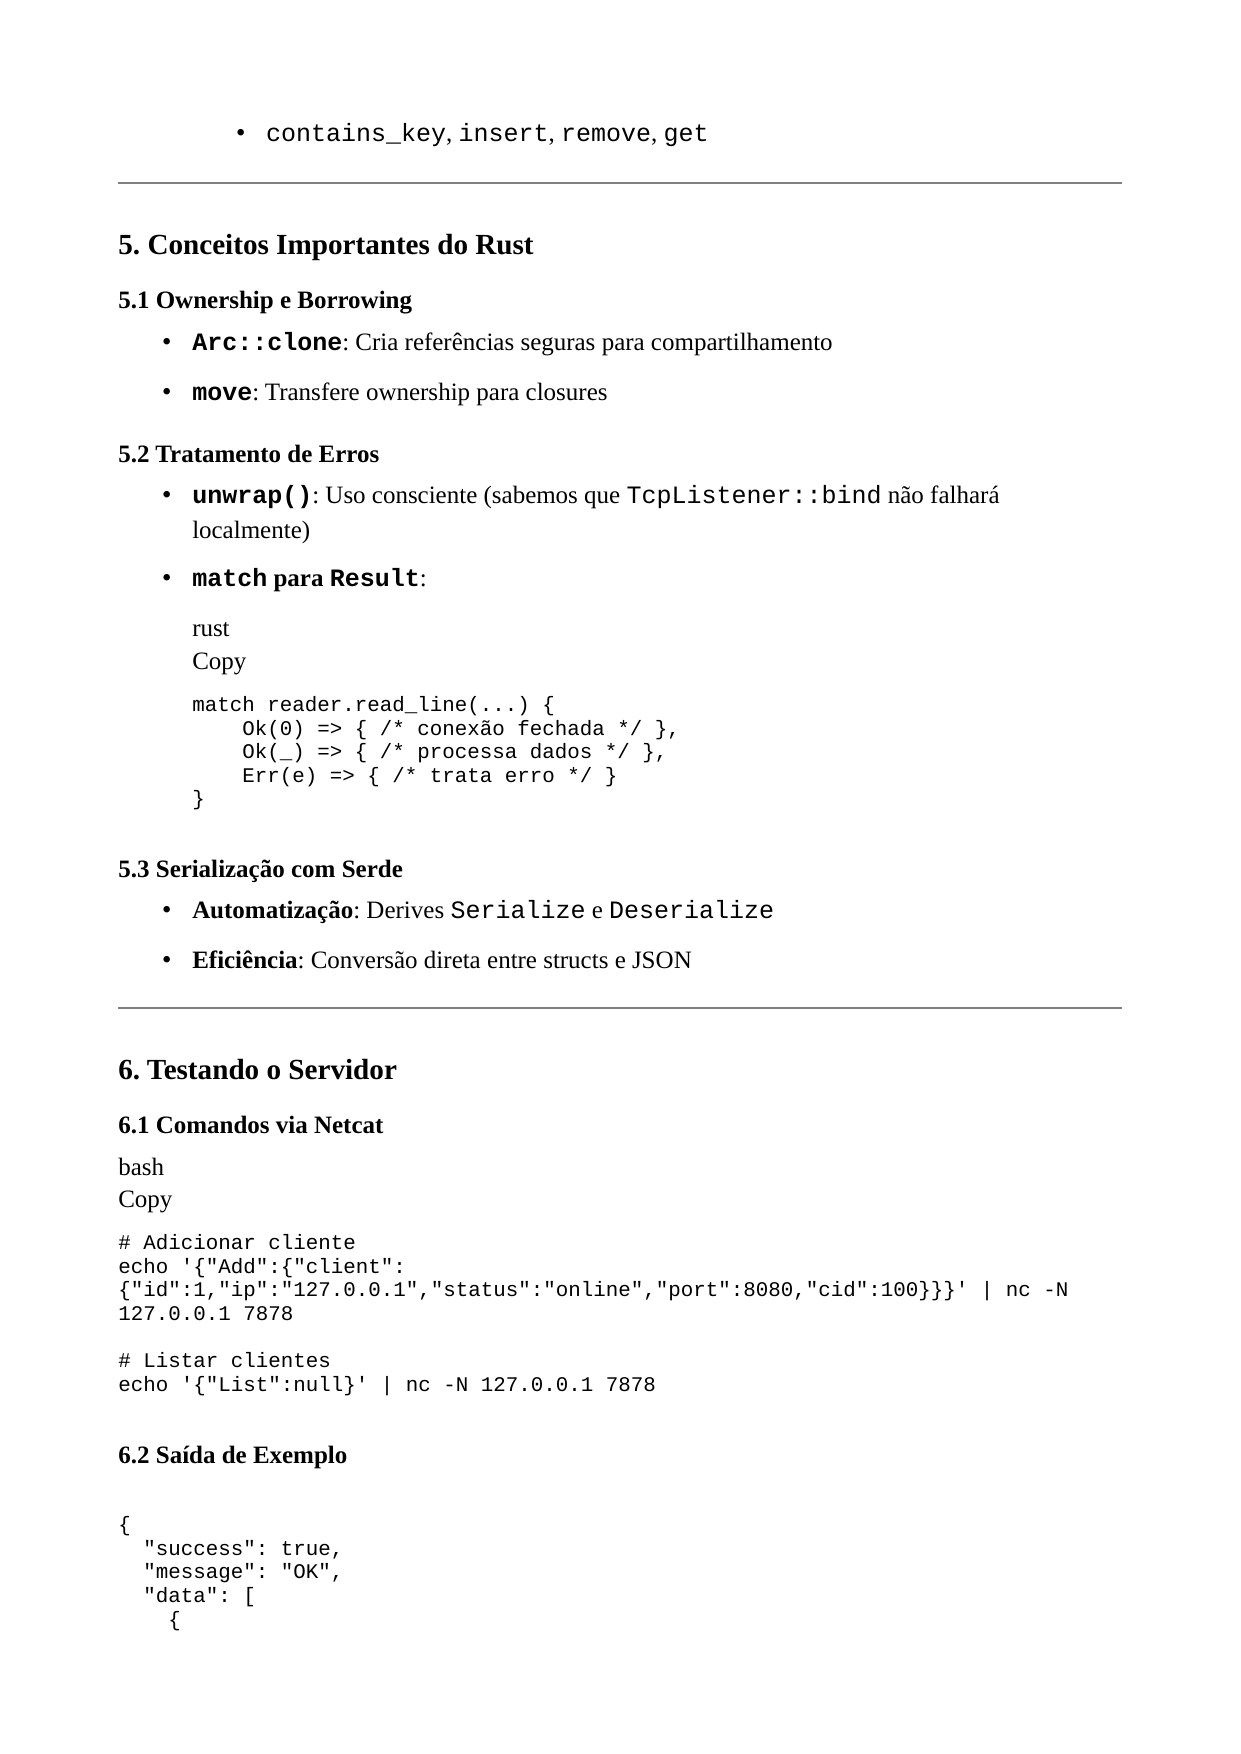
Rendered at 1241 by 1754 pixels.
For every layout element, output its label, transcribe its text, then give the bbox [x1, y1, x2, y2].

text echo '{"Add":{"client":{"id":1,"ip":"127.0.0.1","status":"online","port":8080,"cid":100}}}' | nc -N 127.0.0.1 7878 [118, 1256, 1122, 1327]
list } [162, 788, 1122, 812]
text # Listar clientes [118, 1350, 1122, 1374]
list Eficiência: Conversão direta entre structs e JSON [162, 945, 1122, 974]
list match reader.read_line(...) { [162, 694, 1122, 717]
text "success": true, [118, 1538, 1122, 1561]
list Automatização: Derives Serialize e Deserialize [162, 895, 1122, 926]
subtitle 6.1 Comandos via Netcat [118, 1110, 1122, 1139]
subtitle 5.3 Serialização com Serde [118, 854, 1122, 883]
text "message": "OK", [118, 1561, 1122, 1585]
text { [118, 1514, 1122, 1538]
text Copy [118, 1184, 1122, 1213]
list Ok(_) => { /* processa dados */ }, [162, 741, 1122, 765]
list Copy [162, 646, 1122, 675]
list rust [162, 613, 1122, 642]
list Arc::clone: Cria referências seguras para compartilhamento [162, 327, 1122, 358]
subtitle 6. Testando o Servidor [118, 1052, 1122, 1085]
subtitle 6.2 Saída de Exemplo [118, 1440, 1122, 1468]
list Ok(0) => { /* conexão fechada */ }, [162, 717, 1122, 741]
text bash [118, 1152, 1122, 1180]
list contains_key, insert, remove, get [236, 118, 1122, 149]
text "data": [ [118, 1585, 1122, 1608]
subtitle 5. Conceitos Importantes do Rust [118, 227, 1122, 261]
subtitle 5.2 Tratamento de Erros [118, 439, 1122, 468]
list match para Result: [162, 563, 1122, 594]
text # Adicionar cliente [118, 1232, 1122, 1256]
list move: Transfere ownership para closures [162, 377, 1122, 408]
subtitle 5.1 Ownership e Borrowing [118, 286, 1122, 314]
list unwrap(): Uso consciente (sabemos que TcpListener::bind não falhará localmente) [162, 481, 1122, 544]
list Err(e) => { /* trata erro */ } [162, 765, 1122, 788]
text { [118, 1608, 1122, 1632]
text echo '{"List":null}' | nc -N 127.0.0.1 7878 [118, 1374, 1122, 1398]
